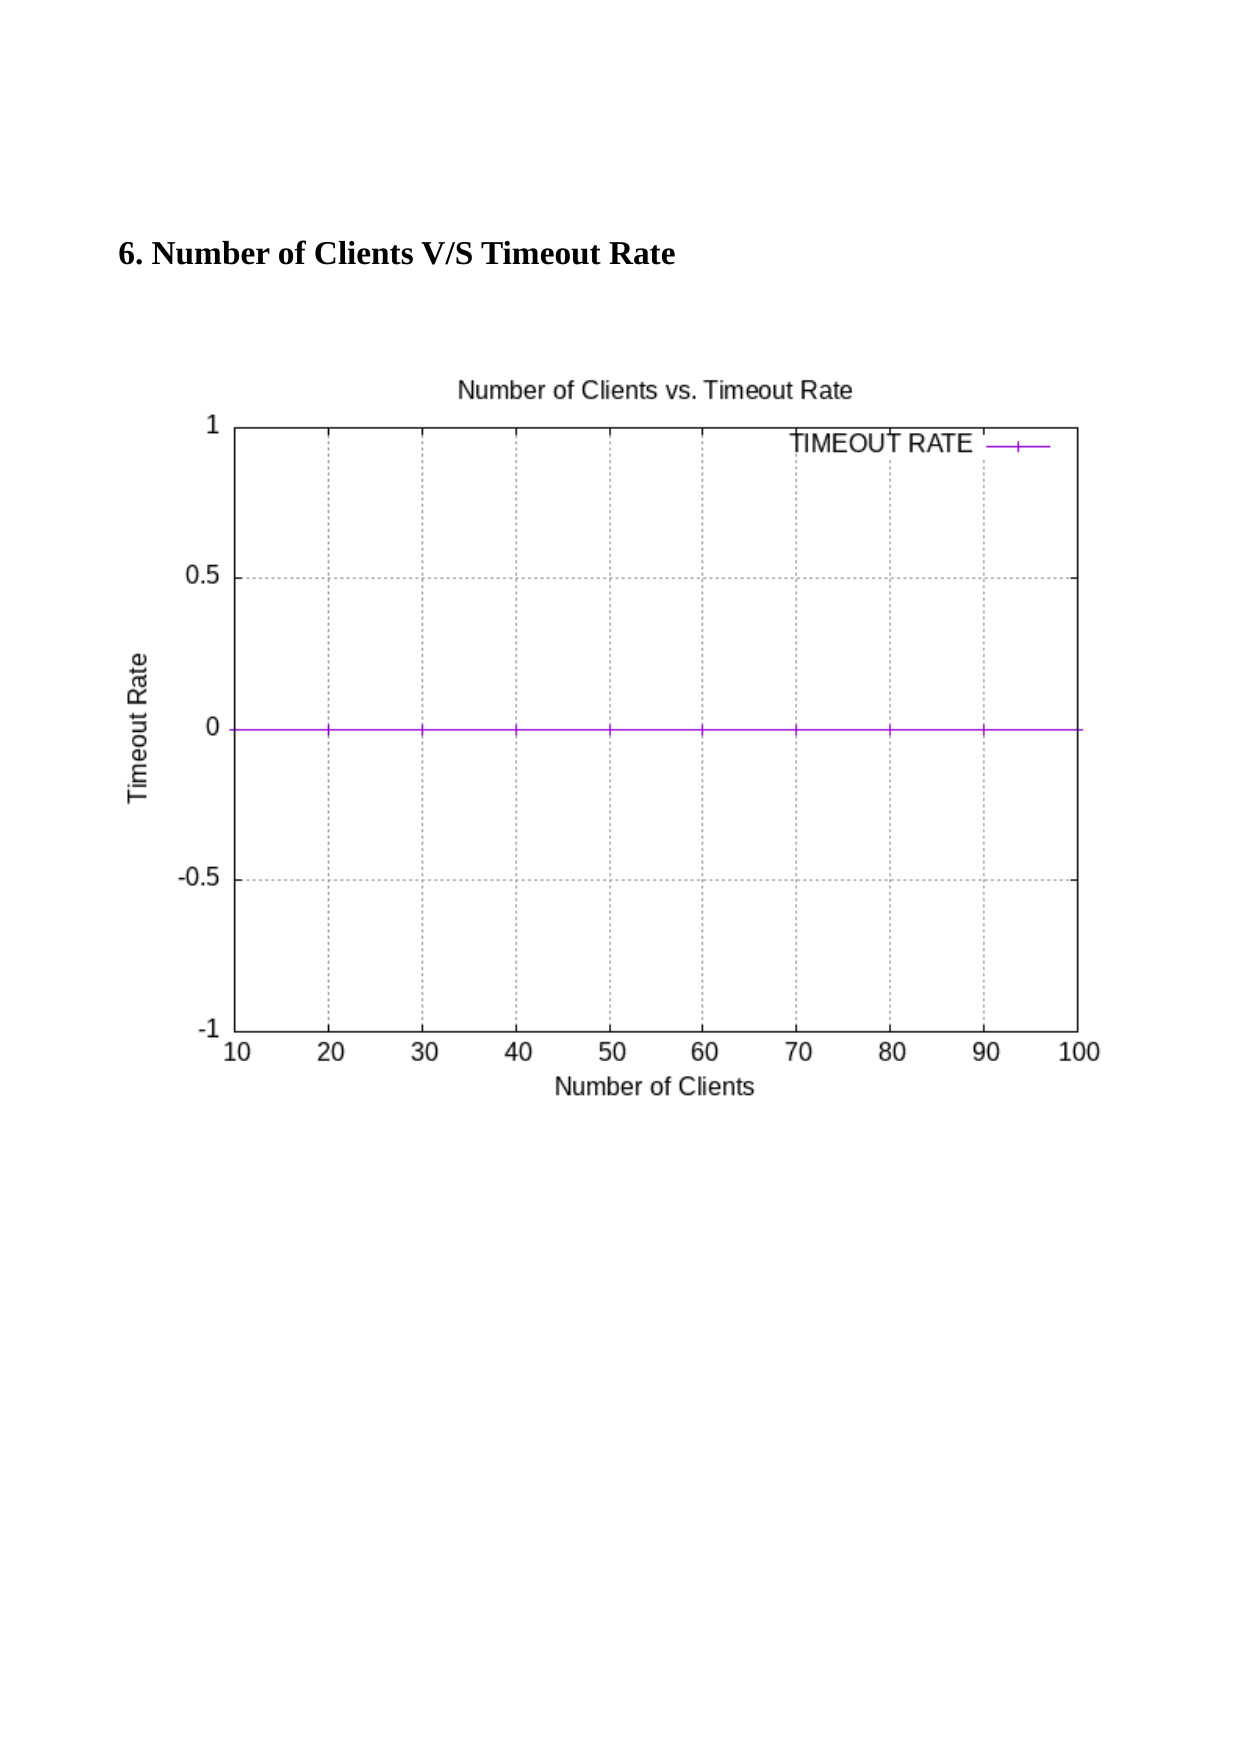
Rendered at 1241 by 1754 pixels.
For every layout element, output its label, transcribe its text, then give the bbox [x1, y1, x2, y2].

text 6. Number of Clients V/S Timeout Rate [118, 233, 1122, 271]
picture [120, 357, 1121, 1108]
